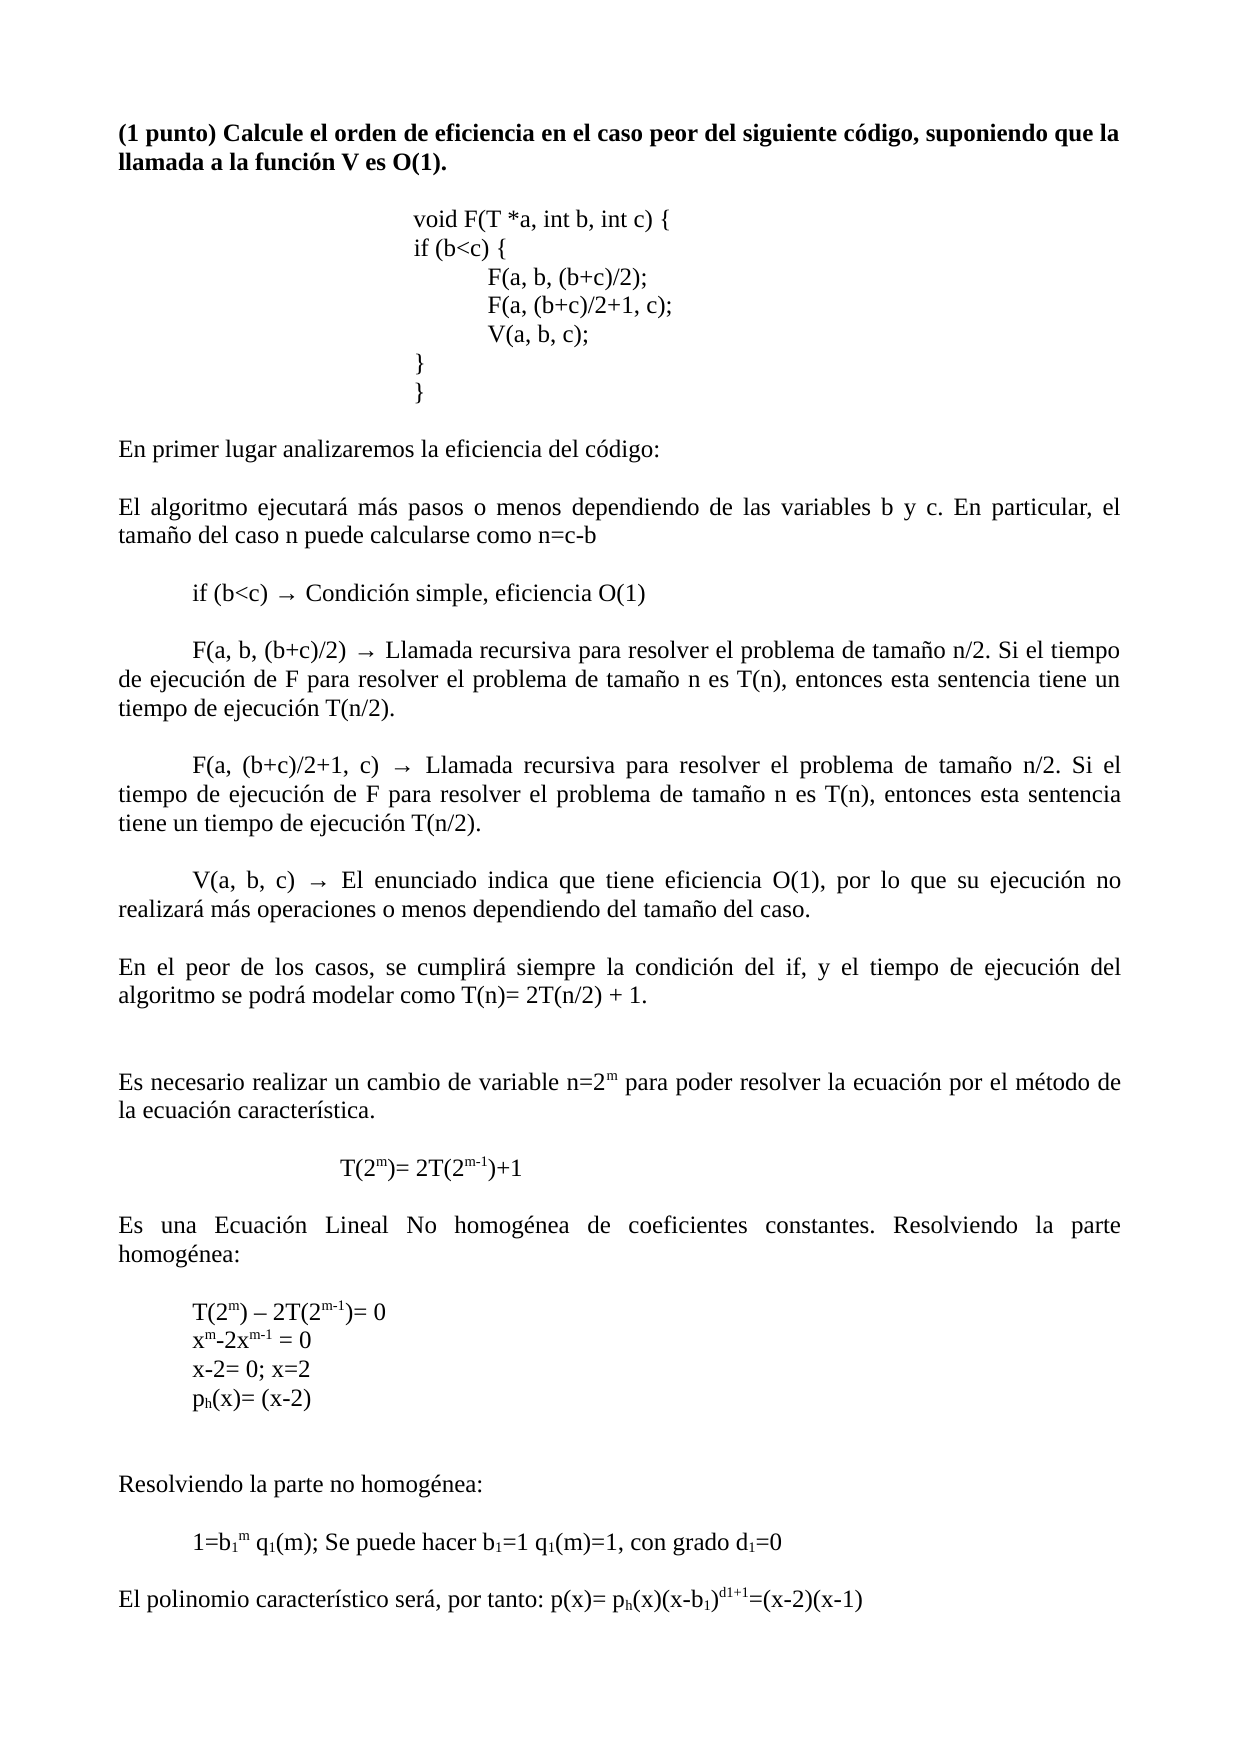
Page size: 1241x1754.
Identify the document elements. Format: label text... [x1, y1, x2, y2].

text Resolviendo la parte no homogénea: [118, 1469, 1122, 1498]
text Es una Ecuación Lineal No homogénea de coeficientes constantes. Resolviendo la parte homogénea: [118, 1211, 1122, 1268]
text T(2m)= 2T(2m-1)+1 [118, 1153, 1122, 1182]
text El algoritmo ejecutará más pasos o menos dependiendo de las variables b y c. En particular, el tamaño del caso n puede calcularse como n=c-b [118, 492, 1122, 549]
text if (b<c) → Condición simple, eficiencia O(1) [118, 578, 1122, 607]
text 1=b1m q1(m); Se puede hacer b1=1 q1(m)=1, con grado d1=0 [118, 1527, 1122, 1556]
text F(a, (b+c)/2+1, c); [413, 291, 1122, 319]
text En el peor de los casos, se cumplirá siempre la condición del if, y el tiempo de ejecución del algoritmo se podrá modelar como T(n)= 2T(n/2) + 1. [118, 952, 1122, 1009]
text F(a, (b+c)/2+1, c) → Llamada recursiva para resolver el problema de tamaño n/2. Si el tiempo de ejecución de F para resolver el problema de tamaño n es T(n), entonces esta sentencia tiene un tiempo de ejecución T(n/2). [118, 751, 1122, 837]
text V(a, b, c); [413, 319, 1122, 348]
text } [413, 348, 1122, 377]
text xm-2xm-1 = 0 [118, 1326, 1122, 1354]
text F(a, b, (b+c)/2); [413, 262, 1122, 291]
text void F(T *a, int b, int c) { [413, 204, 1122, 233]
text Es necesario realizar un cambio de variable n=2m para poder resolver la ecuación por el método de la ecuación característica. [118, 1067, 1122, 1124]
text V(a, b, c) → El enunciado indica que tiene eficiencia O(1), por lo que su ejecución no realizará más operaciones o menos dependiendo del tamaño del caso. [118, 866, 1122, 923]
text if (b<c) { [413, 233, 1122, 262]
list (1 punto) Calcule el orden de eficiencia en el caso peor del siguiente código, suponiendo que la llamada a la función V es O(1). [118, 118, 1122, 176]
text x-2= 0; x=2 [118, 1354, 1122, 1383]
text } [413, 377, 1122, 406]
text T(2m) – 2T(2m-1)= 0 [118, 1297, 1122, 1326]
text F(a, b, (b+c)/2) → Llamada recursiva para resolver el problema de tamaño n/2. Si el tiempo de ejecución de F para resolver el problema de tamaño n es T(n), entonces esta sentencia tiene un tiempo de ejecución T(n/2). [118, 636, 1122, 722]
text ph(x)= (x-2) [118, 1383, 1122, 1412]
text En primer lugar analizaremos la eficiencia del código: [118, 434, 1122, 463]
text El polinomio característico será, por tanto: p(x)= ph(x)(x-b1)d1+1=(x-2)(x-1) [118, 1584, 1122, 1613]
